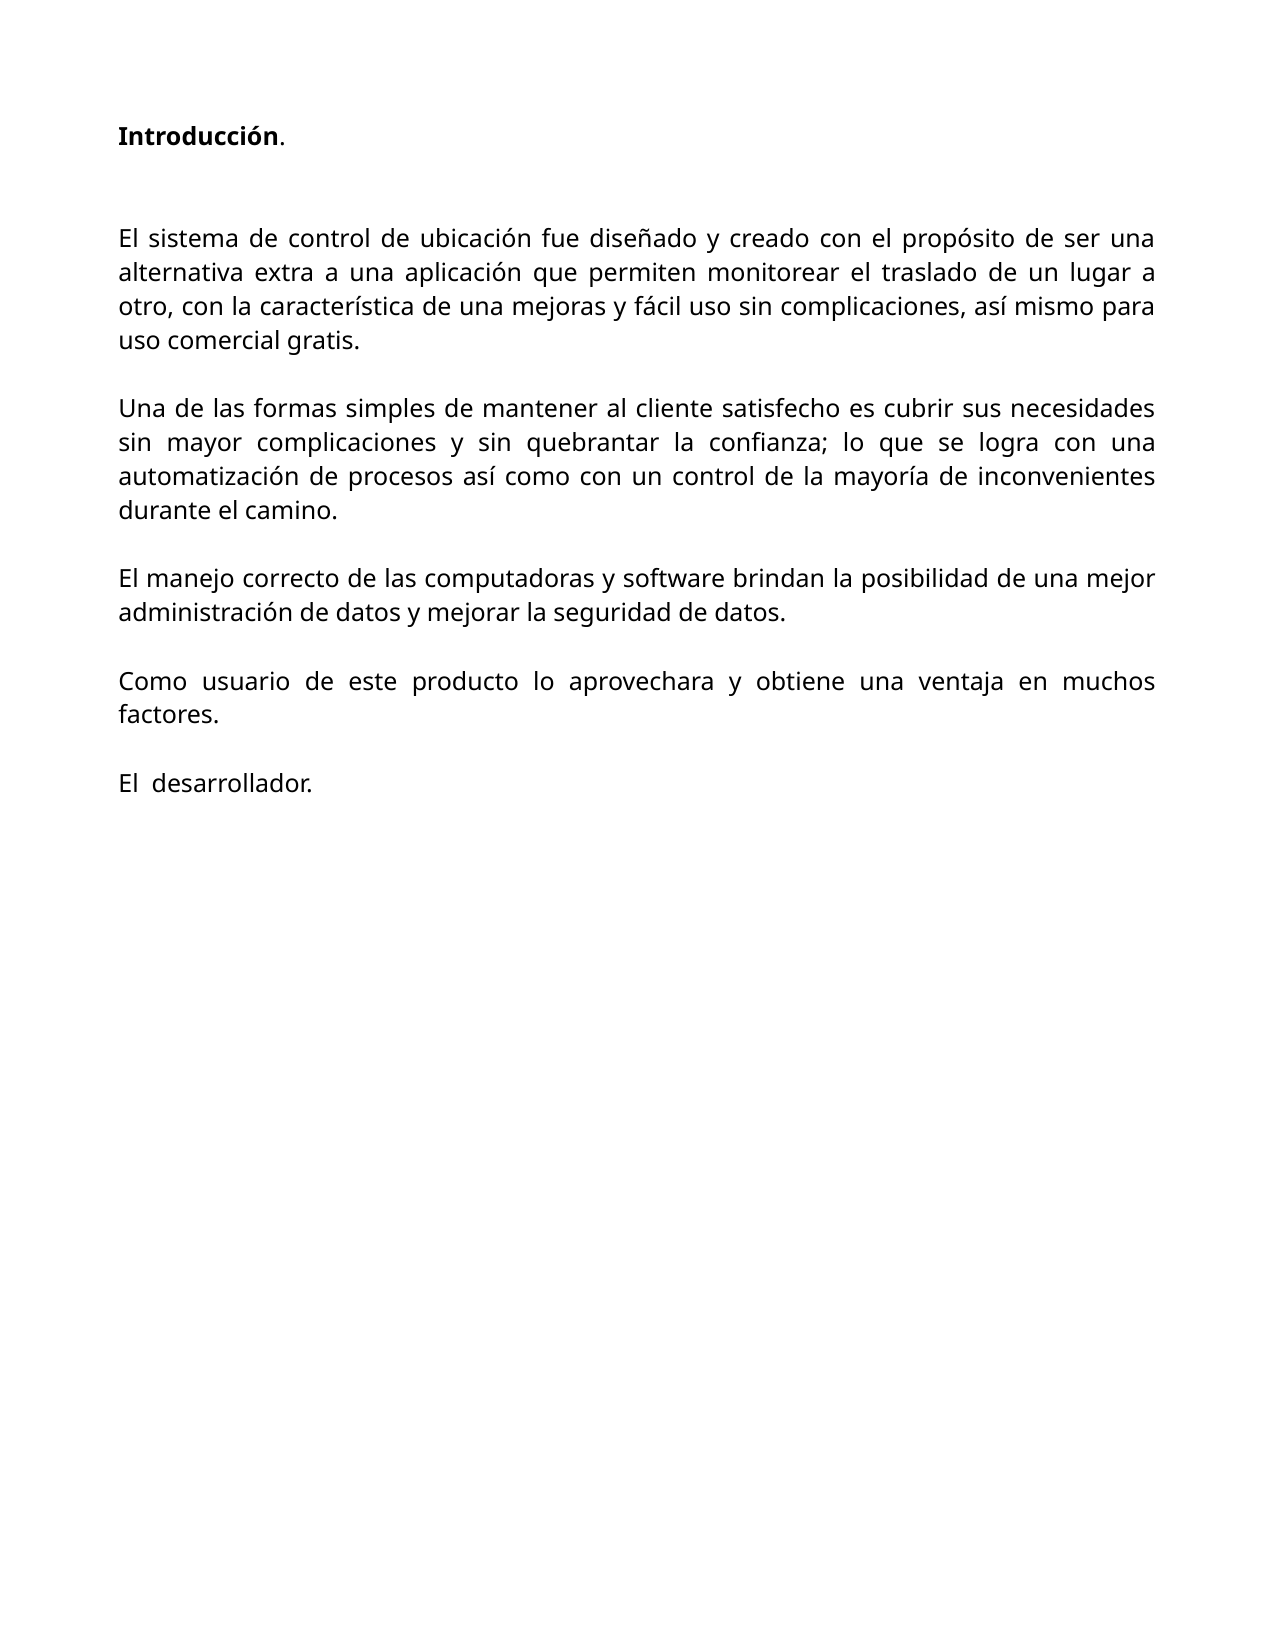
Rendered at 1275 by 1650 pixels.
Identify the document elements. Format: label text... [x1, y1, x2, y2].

text El manejo correcto de las computadoras y software brindan la posibilidad de una mejor administración de datos y mejorar la seguridad de datos. [118, 561, 1157, 629]
text Como usuario de este producto lo aprovechara y obtiene una ventaja en muchos factores. [118, 663, 1157, 731]
text El sistema de control de ubicación fue diseñado y creado con el propósito de ser una alternativa extra a una aplicación que permiten monitorear el traslado de un lugar a otro, con la característica de una mejoras y fácil uso sin complicaciones, así mismo para uso comercial gratis. [118, 220, 1157, 357]
text Introducción. [118, 118, 1157, 152]
text Una de las formas simples de mantener al cliente satisfecho es cubrir sus necesidades sin mayor complicaciones y sin quebrantar la confianza; lo que se logra con una automatización de procesos así como con un control de la mayoría de inconvenientes durante el camino. [118, 391, 1157, 527]
text El desarrollador. [118, 765, 1157, 799]
